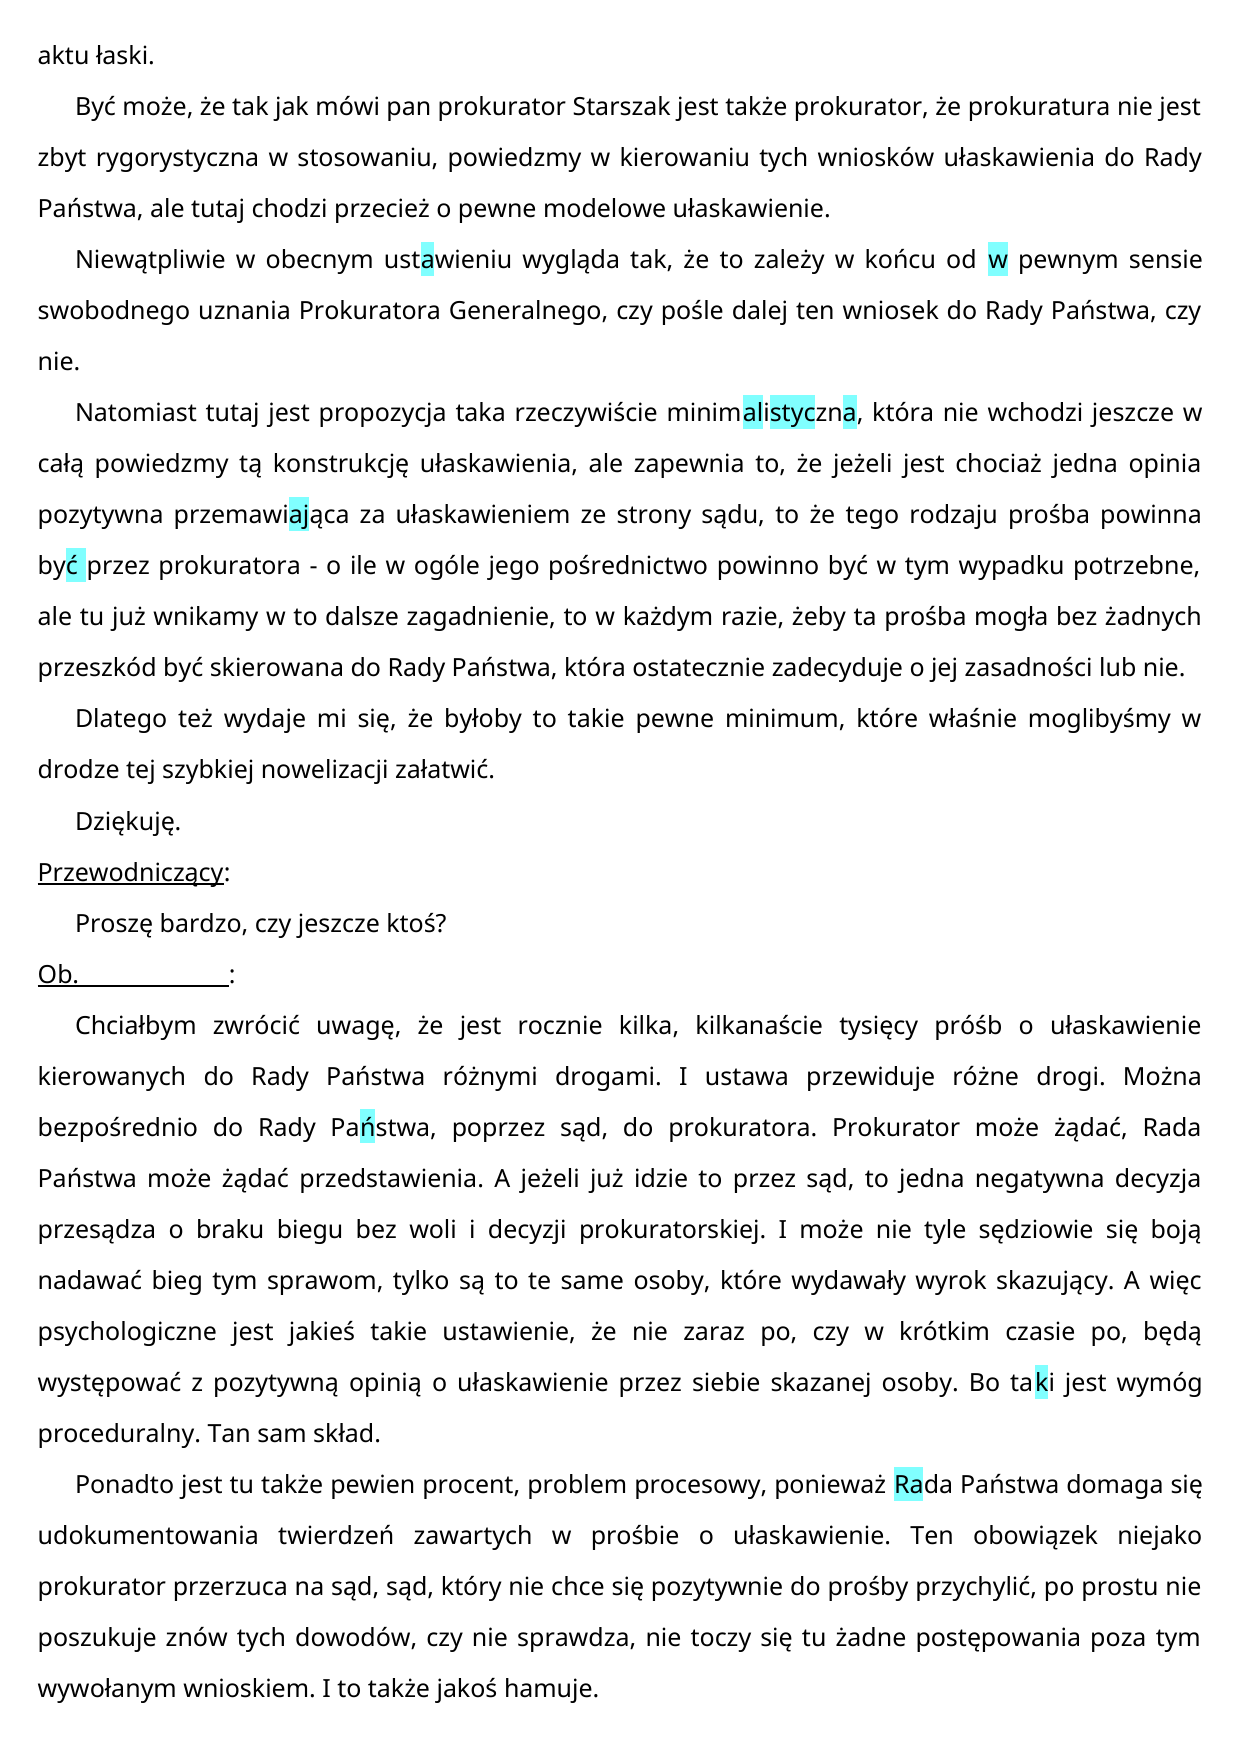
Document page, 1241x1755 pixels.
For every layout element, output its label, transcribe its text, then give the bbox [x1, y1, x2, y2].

text Ponadto jest tu także pewien procent, problem procesowy, ponieważ Rada Państwa domaga się udokumentowania twierdzeń zawartych w prośbie o ułaskawienie. Ten obowiązek niejako prokurator przerzuca na sąd, sąd, który nie chce się pozytywnie do prośby przychylić, po prostu nie poszukuje znów tych dowodów, czy nie sprawdza, nie toczy się tu żadne postępowania poza tym wywołanym wnioskiem. I to także jakoś hamuje. [37, 1467, 1203, 1705]
text aktu łaski. [37, 37, 1203, 72]
text Dlatego też wydaje mi się, że byłoby to takie pewne minimum, które właśnie moglibyśmy w drodze tej szybkiej nowelizacji załatwić. [37, 701, 1203, 786]
text Dziękuję. [37, 803, 1203, 837]
text Niewątpliwie w obecnym ustawieniu wygląda tak, że to zależy w końcu od w pewnym sensie swobodnego uznania Prokuratora Generalnego, czy pośle dalej ten wniosek do Rady Państwa, czy nie. [37, 242, 1203, 378]
text Proszę bardzo, czy jeszcze ktoś? [37, 905, 1203, 939]
text Przewodniczący: [37, 854, 1203, 888]
text Ob. : [37, 956, 1203, 990]
text Chciałbym zwrócić uwagę, że jest rocznie kilka, kilkanaście tysięcy próśb o ułaskawienie kierowanych do Rady Państwa różnymi drogami. I ustawa przewiduje różne drogi. Można bezpośrednio do Rady Państwa, poprzez sąd, do prokuratora. Prokurator może żądać, Rada Państwa może żądać przedstawienia. A jeżeli już idzie to przez sąd, to jedna negatywna decyzja przesądza o braku biegu bez woli i decyzji prokuratorskiej. I może nie tyle sędziowie się boją nadawać bieg tym sprawom, tylko są to te same osoby, które wydawały wyrok skazujący. A więc psychologiczne jest jakieś takie ustawienie, że nie zaraz po, czy w krótkim czasie po, będą występować z pozytywną opinią o ułaskawienie przez siebie skazanej osoby. Bo taki jest wymóg proceduralny. Tan sam skład. [37, 1007, 1203, 1450]
text Natomiast tutaj jest propozycja taka rzeczywiście minimalistyczna, która nie wchodzi jeszcze w całą powiedzmy tą konstrukcję ułaskawienia, ale zapewnia to, że jeżeli jest chociaż jedna opinia pozytywna przemawiająca za ułaskawieniem ze strony sądu, to że tego rodzaju prośba powinna być przez prokuratora - o ile w ogóle jego pośrednictwo powinno być w tym wypadku potrzebne, ale tu już wnikamy w to dalsze zagadnienie, to w każdym razie, żeby ta prośba mogła bez żadnych przeszkód być skierowana do Rady Państwa, która ostatecznie zadecyduje o jej zasadności lub nie. [37, 395, 1203, 684]
text Być może, że tak jak mówi pan prokurator Starszak jest także prokurator, że prokuratura nie jest zbyt rygorystyczna w stosowaniu, powiedzmy w kierowaniu tych wniosków ułaskawienia do Rady Państwa, ale tutaj chodzi przecież o pewne modelowe ułaskawienie. [37, 88, 1203, 225]
